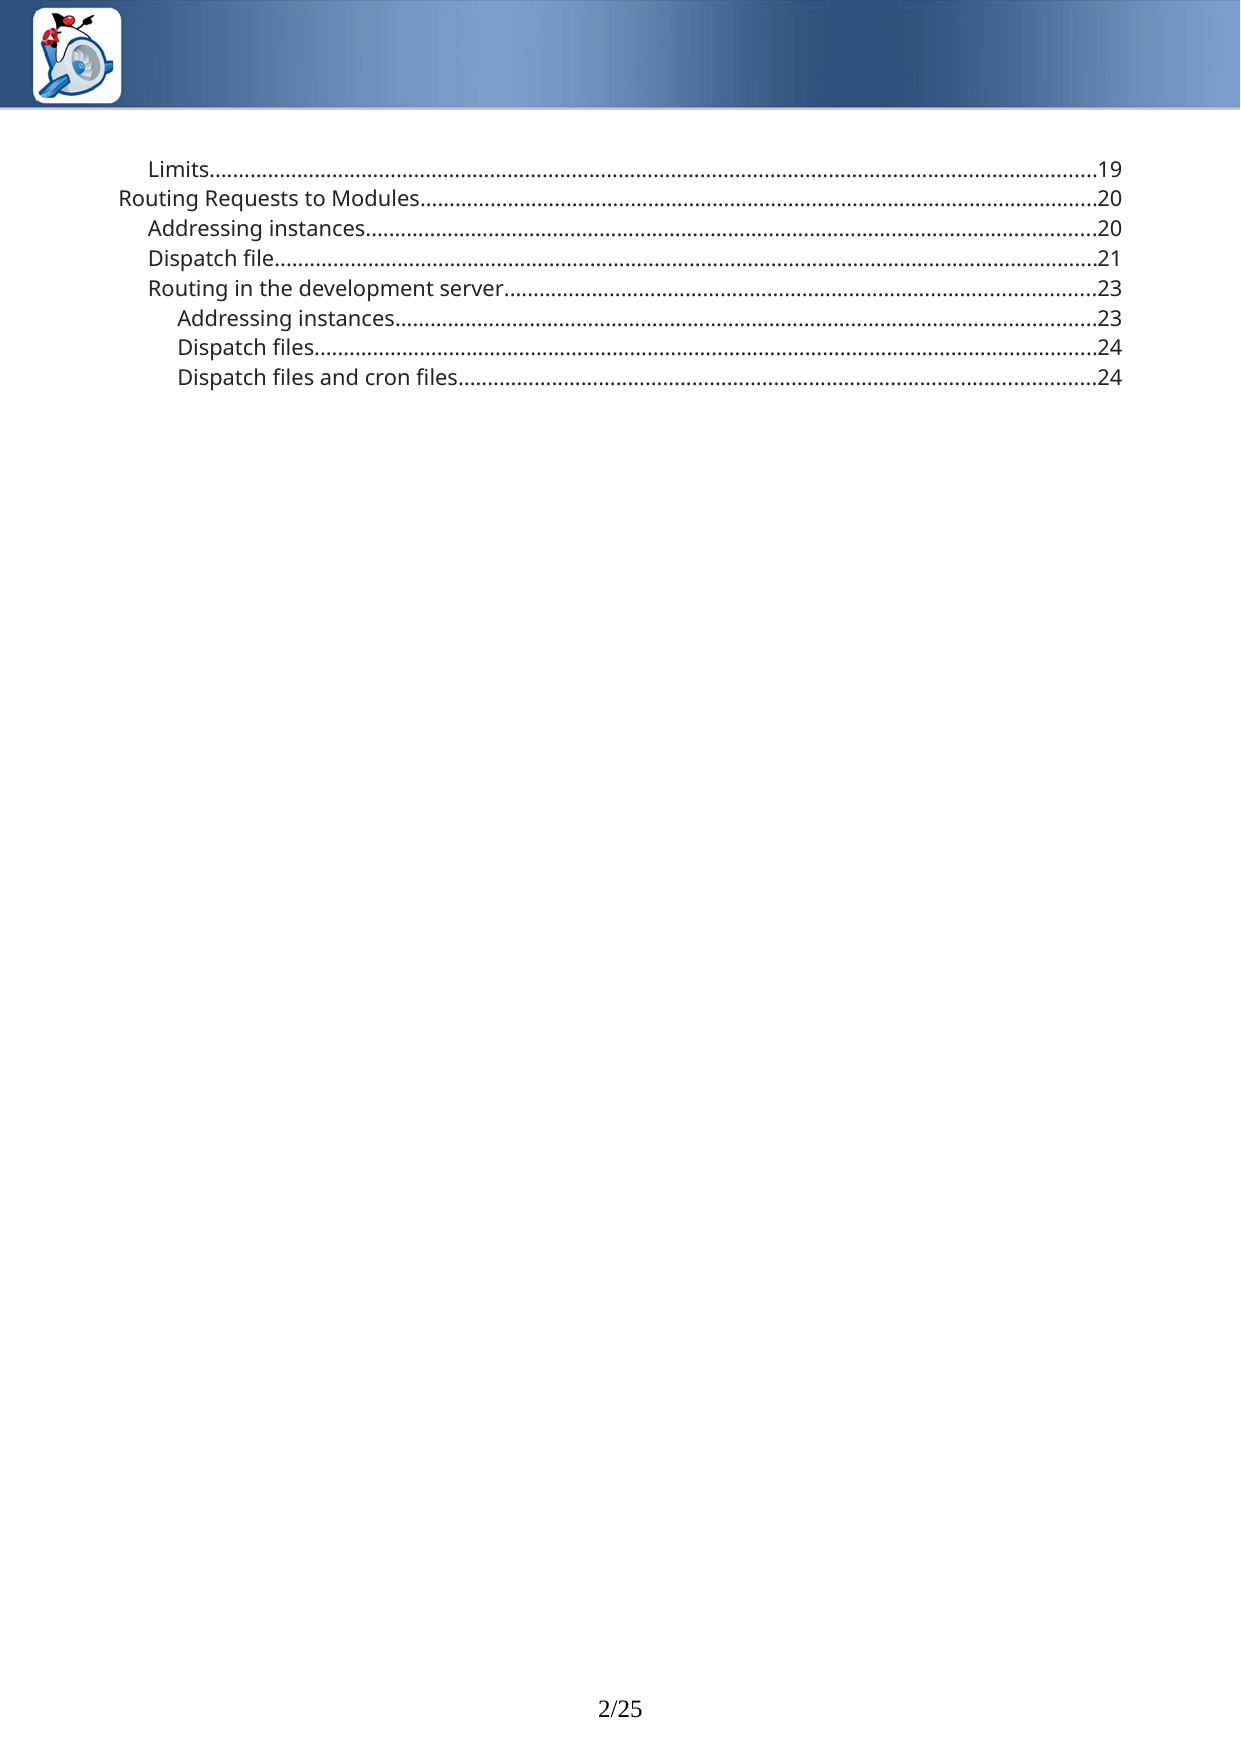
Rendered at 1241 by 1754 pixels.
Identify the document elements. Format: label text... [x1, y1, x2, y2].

picture [0, 0, 1241, 110]
text Dispatch file 21 [148, 243, 1122, 273]
text Limits 19 [148, 153, 1122, 183]
text Addressing instances 23 [177, 302, 1122, 332]
text Routing in the development server 23 [148, 273, 1122, 302]
text Addressing instances 20 [148, 213, 1122, 243]
text Dispatch files 24 [177, 332, 1122, 362]
text Routing Requests to Modules 20 [118, 183, 1122, 213]
text Dispatch files and cron files 24 [177, 362, 1122, 392]
